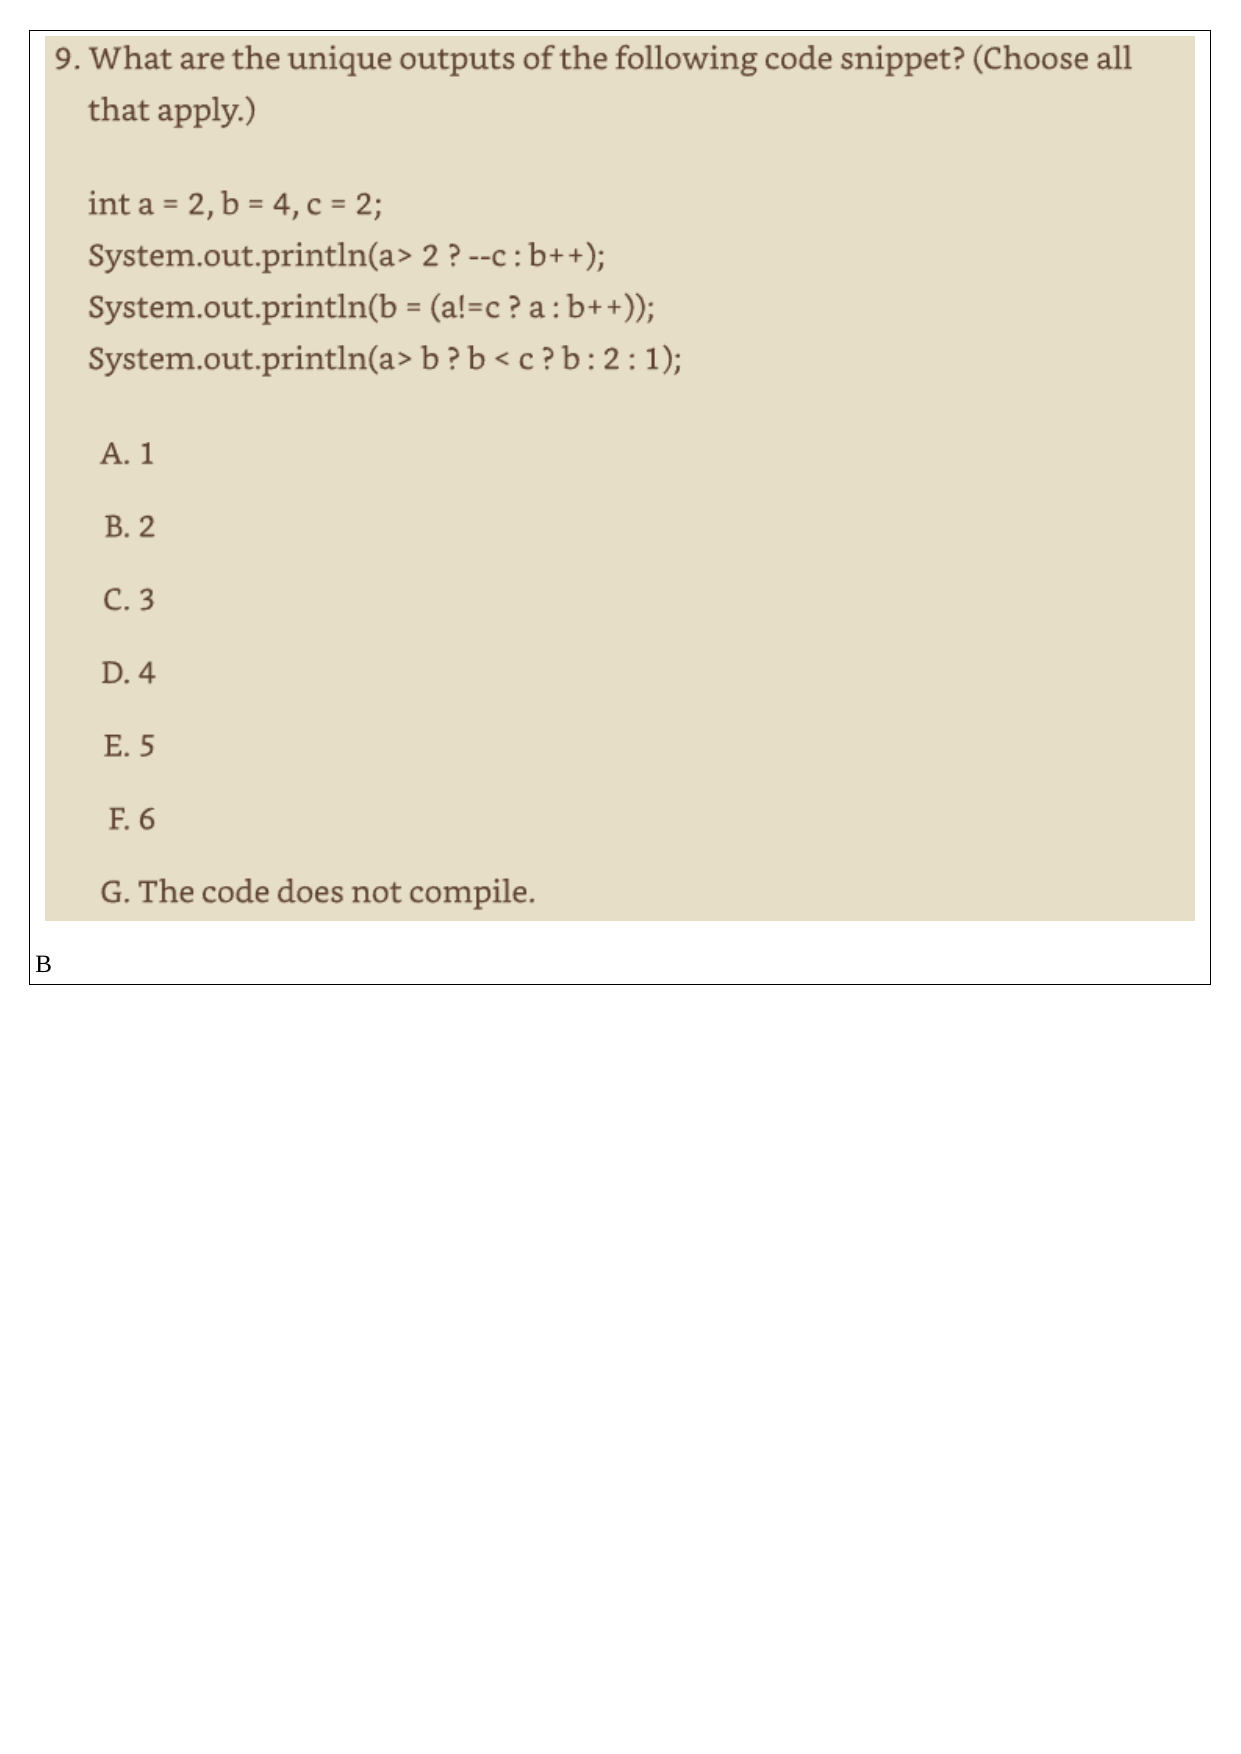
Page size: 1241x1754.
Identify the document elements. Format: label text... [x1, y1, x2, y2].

picture [45, 36, 1195, 921]
table_cell B [30, 31, 1210, 984]
